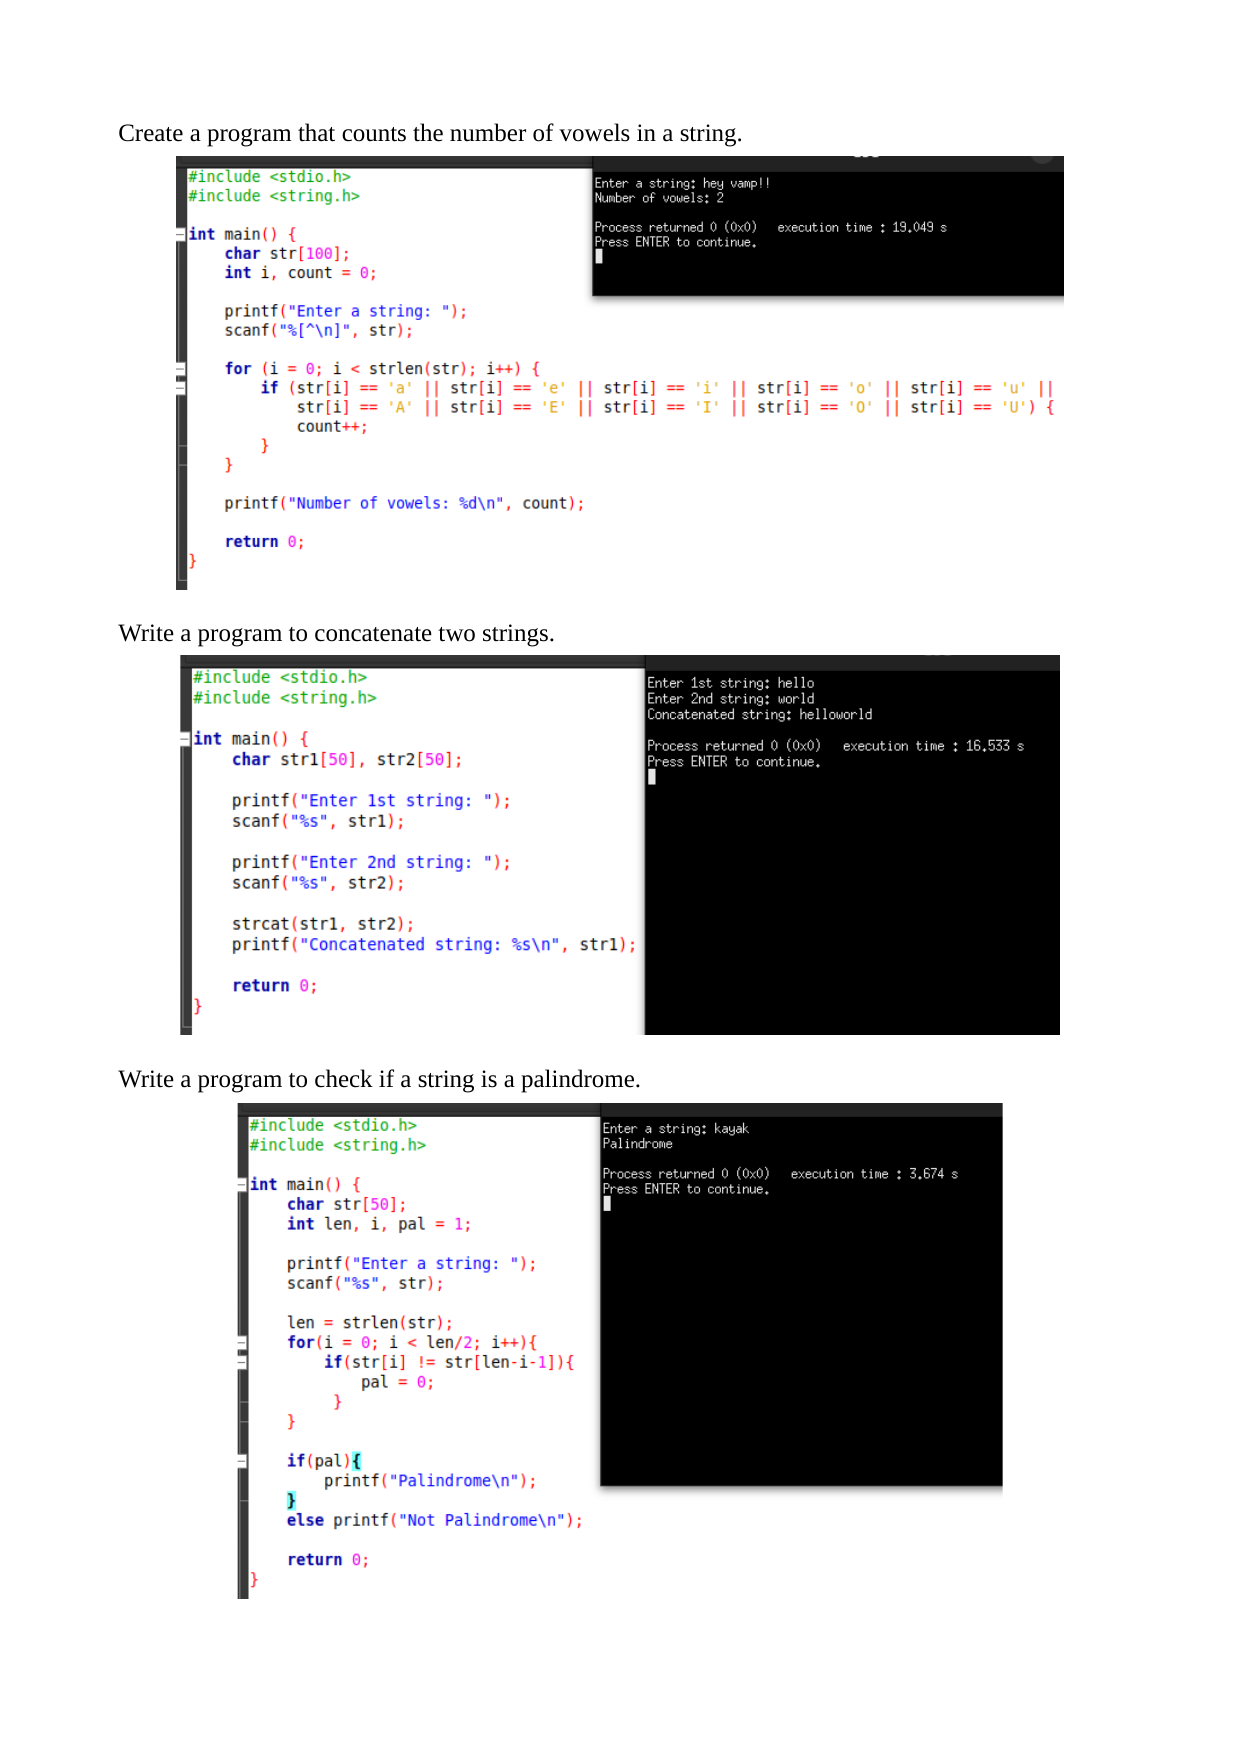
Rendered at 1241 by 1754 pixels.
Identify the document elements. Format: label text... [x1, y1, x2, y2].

picture [237, 1103, 1003, 1599]
text Write a program to check if a string is a palindrome. [118, 1064, 1122, 1092]
picture [176, 156, 1064, 590]
text Write a program to concatenate two strings. [118, 618, 1122, 647]
picture [180, 655, 1060, 1035]
text Create a program that counts the number of vowels in a string. [118, 118, 1122, 147]
